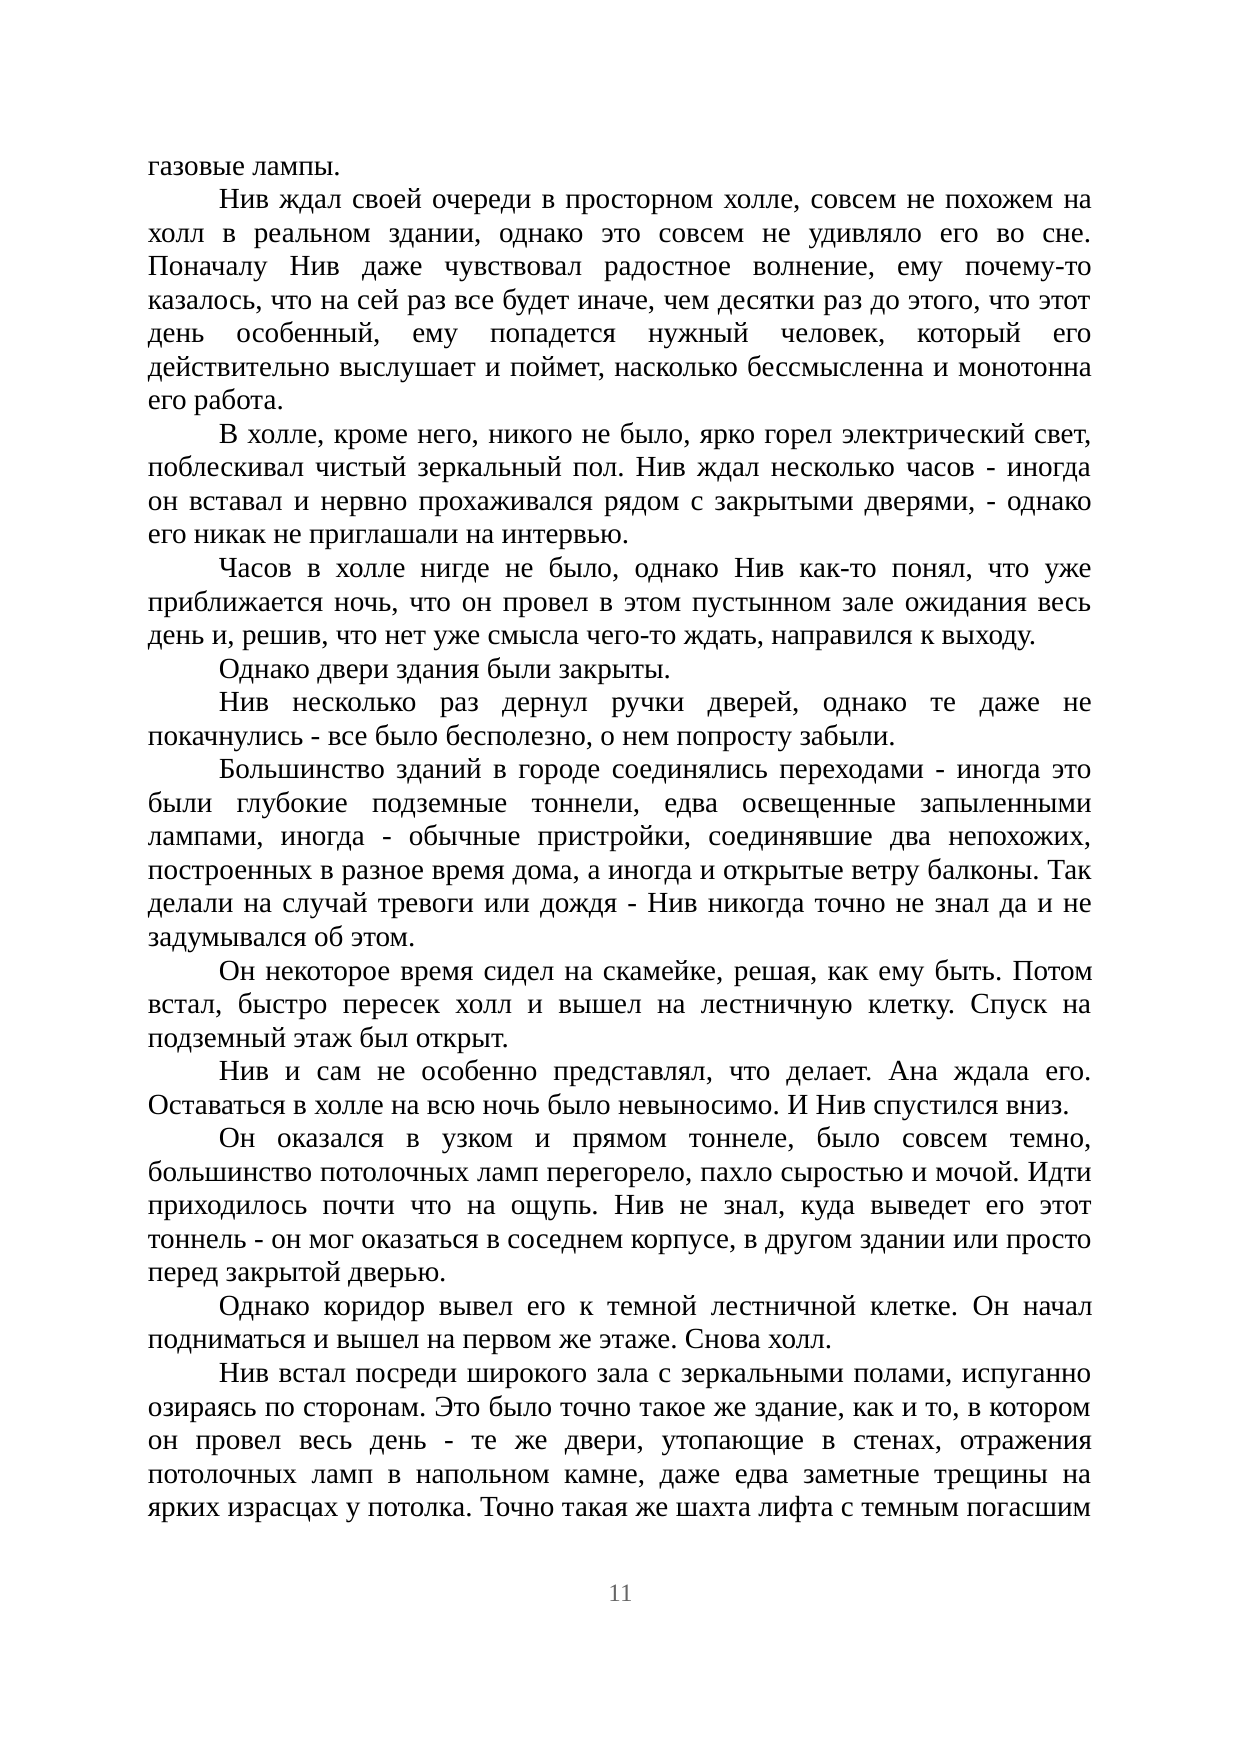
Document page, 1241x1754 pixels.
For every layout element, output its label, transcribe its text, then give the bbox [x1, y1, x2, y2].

text Нив и сам не особенно представлял, что делает. Ана ждала его. Оставаться в холле на всю ночь было невыносимо. И Нив спустился вниз. [148, 1053, 1093, 1120]
text Однако коридор вывел его к темной лестничной клетке. Он начал подниматься и вышел на первом же этаже. Снова холл. [148, 1288, 1093, 1355]
text газовые лампы. [148, 148, 1093, 181]
text Нив встал посреди широкого зала с зеркальными полами, испуганно озираясь по сторонам. Это было точно такое же здание, как и то, в котором он провел весь день - те же двери, утопающие в стенах, отражения потолочных ламп в напольном камне, даже едва заметные трещины на ярких израсцах у потолка. Точно такая же шахта лифта с темным погасшим [148, 1355, 1093, 1523]
text Большинство зданий в городе соединялись переходами - иногда это были глубокие подземные тоннели, едва освещенные запыленными лампами, иногда - обычные пристройки, соединявшие два непохожих, построенных в разное время дома, а иногда и открытые ветру балконы. Так делали на случай тревоги или дождя - Нив никогда точно не знал да и не задумывался об этом. [148, 751, 1093, 953]
text Однако двери здания были закрыты. [148, 651, 1093, 684]
text Часов в холле нигде не было, однако Нив как-то понял, что уже приближается ночь, что он провел в этом пустынном зале ожидания весь день и, решив, что нет уже смысла чего-то ждать, направился к выходу. [148, 550, 1093, 651]
text Нив несколько раз дернул ручки дверей, однако те даже не покачнулись - все было бесполезно, о нем попросту забыли. [148, 684, 1093, 751]
text Нив ждал своей очереди в просторном холле, совсем не похожем на холл в реальном здании, однако это совсем не удивляло его во сне. Поначалу Нив даже чувствовал радостное волнение, ему почему-то казалось, что на сей раз все будет иначе, чем десятки раз до этого, что этот день особенный, ему попадется нужный человек, который его действительно выслушает и поймет, насколько бессмысленна и монотонна его работа. [148, 181, 1093, 416]
text Он оказался в узком и прямом тоннеле, было совсем темно, большинство потолочных ламп перегорело, пахло сыростью и мочой. Идти приходилось почти что на ощупь. Нив не знал, куда выведет его этот тоннель - он мог оказаться в соседнем корпусе, в другом здании или просто перед закрытой дверью. [148, 1120, 1093, 1288]
text В холле, кроме него, никого не было, ярко горел электрический свет, поблескивал чистый зеркальный пол. Нив ждал несколько часов - иногда он вставал и нервно прохаживался рядом с закрытыми дверями, - однако его никак не приглашали на интервью. [148, 416, 1093, 550]
text Он некоторое время сидел на скамейке, решая, как ему быть. Потом встал, быстро пересек холл и вышел на лестничную клетку. Спуск на подземный этаж был открыт. [148, 953, 1093, 1053]
